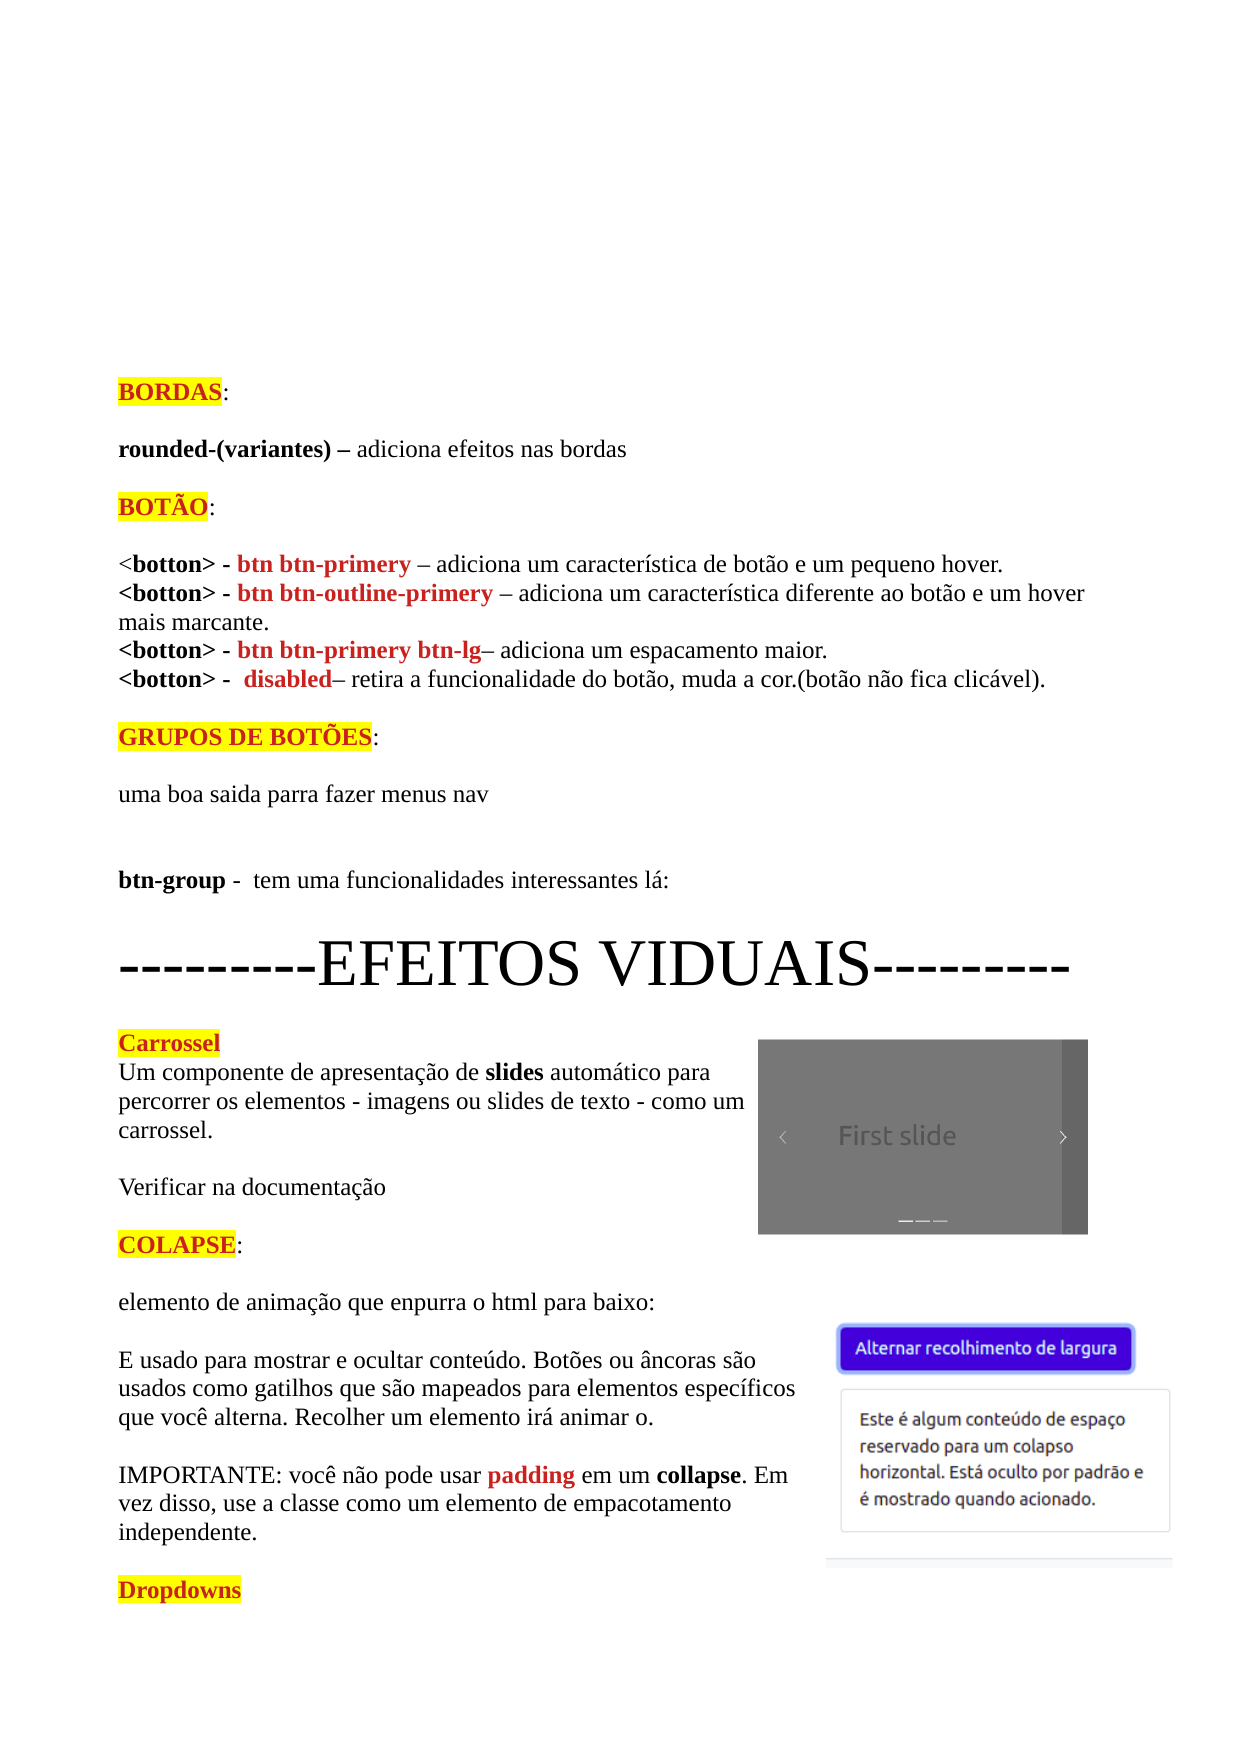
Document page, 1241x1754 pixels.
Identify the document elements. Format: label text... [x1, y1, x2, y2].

text elemento de animação que enpurra o html para baixo: [118, 1287, 1122, 1316]
text Carrossel [118, 1028, 1122, 1057]
text Verificar na documentação [118, 1172, 747, 1201]
text btn-group - tem uma funcionalidades interessantes lá: [118, 866, 1122, 894]
text IMPORTANTE: você não pode usar padding em um collapse. Em vez disso, use a classe como um elemento de empacotamento independente. [118, 1460, 826, 1546]
text [1093, 1172, 1122, 1201]
text ---------EFEITOS VIDUAIS--------- [118, 923, 1122, 1000]
picture [826, 1303, 1173, 1568]
text <botton> - btn btn-primery btn-lg– adiciona um espacamento maior. [118, 636, 1122, 664]
picture [747, 1029, 1093, 1239]
text uma boa saida parra fazer menus nav [118, 779, 1122, 808]
text <botton> - btn btn-primery – adiciona um característica de botão e um pequeno hover. [118, 549, 1122, 578]
text Dropdowns [118, 1575, 1122, 1603]
text E usado para mostrar e ocultar conteúdo. Botões ou âncoras são usados como gatilhos que são mapeados para elementos específicos que você alterna. Recolher um elemento irá animar o. [118, 1345, 826, 1431]
text <botton> - btn btn-outline-primery – adiciona um característica diferente ao botão e um hover mais marcante. [118, 578, 1122, 636]
text Um componente de apresentação de slides automático para percorrer os elementos - imagens ou slides de texto - como um carrossel. [118, 1057, 747, 1143]
text BORDAS: [118, 377, 1122, 406]
text COLAPSE: [118, 1230, 1122, 1258]
text GRUPOS DE BOTÕES: [118, 722, 1122, 751]
text rounded-(variantes) – adiciona efeitos nas bordas [118, 434, 1122, 463]
text BOTÃO: [118, 492, 1122, 521]
text <botton> - disabled– retira a funcionalidade do botão, muda a cor.(botão não fica clicável). [118, 664, 1122, 693]
